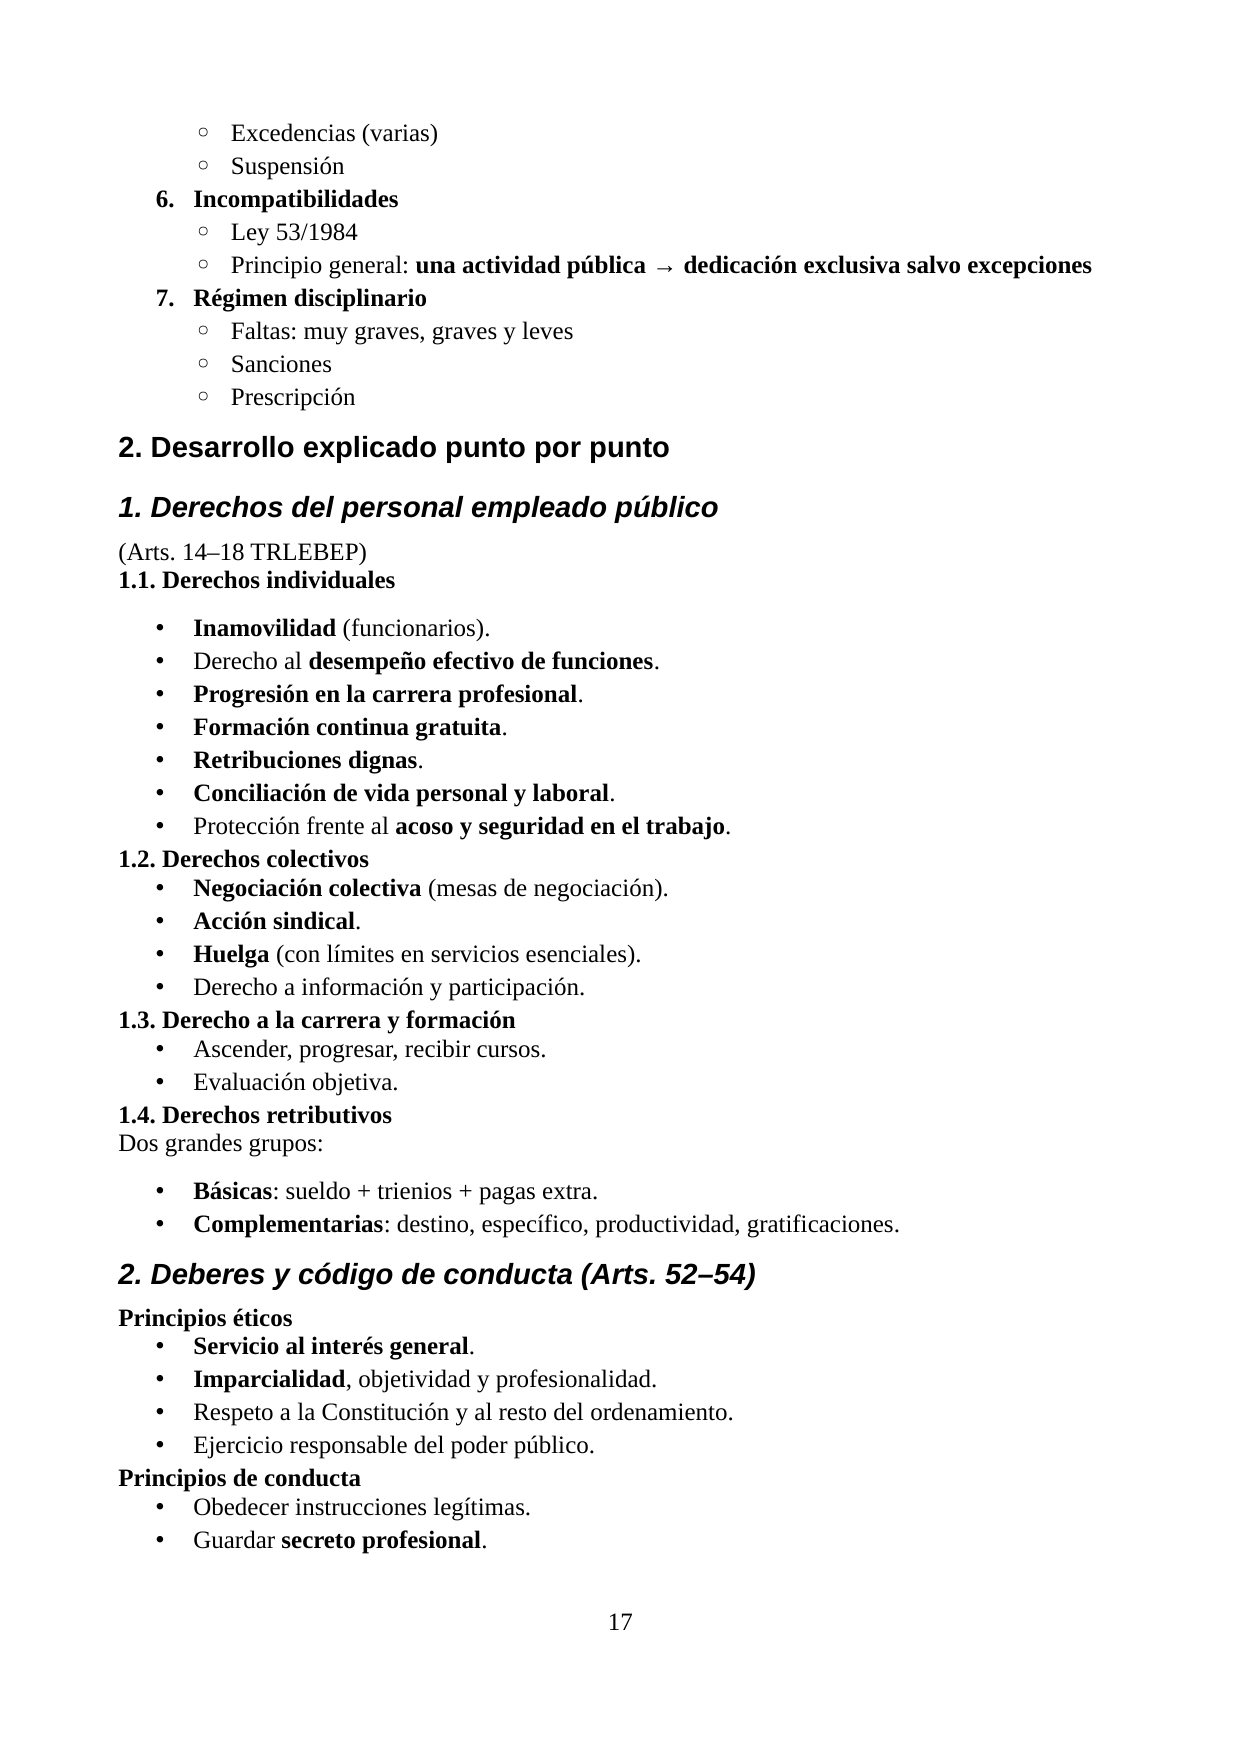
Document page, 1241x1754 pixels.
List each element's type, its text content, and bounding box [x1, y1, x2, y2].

list Negociación colectiva (mesas de negociación). [156, 873, 1122, 902]
list Evaluación objetiva. [156, 1067, 1122, 1095]
list Sanciones [193, 349, 1122, 378]
list Excedencias (varias) [193, 118, 1122, 147]
list Principio general: una actividad pública → dedicación exclusiva salvo excepciones [193, 250, 1122, 279]
text Principios de conducta [118, 1463, 1122, 1492]
list Formación continua gratuita. [156, 712, 1122, 741]
subtitle 2. Deberes y código de conducta (Arts. 52–54) [118, 1257, 1122, 1290]
text Dos grandes grupos: [118, 1128, 1122, 1157]
list Inamovilidad (funcionarios). [156, 613, 1122, 642]
list Prescripción [193, 382, 1122, 411]
subtitle 1. Derechos del personal empleado público [118, 491, 1122, 524]
subtitle 2. Desarrollo explicado punto por punto [118, 430, 1122, 463]
list Régimen disciplinario [156, 283, 1122, 312]
list Obedecer instrucciones legítimas. [156, 1492, 1122, 1521]
list Guardar secreto profesional. [156, 1525, 1122, 1554]
text 1.2. Derechos colectivos [118, 844, 1122, 873]
list Huelga (con límites en servicios esenciales). [156, 939, 1122, 968]
list Respeto a la Constitución y al resto del ordenamiento. [156, 1397, 1122, 1426]
list Conciliación de vida personal y laboral. [156, 778, 1122, 807]
text 1.4. Derechos retributivos [118, 1100, 1122, 1128]
text Principios éticos [118, 1303, 1122, 1331]
list Complementarias: destino, específico, productividad, gratificaciones. [156, 1209, 1122, 1238]
list Suspensión [193, 151, 1122, 180]
list Ascender, progresar, recibir cursos. [156, 1034, 1122, 1062]
text 1.1. Derechos individuales [118, 565, 1122, 594]
list Retribuciones dignas. [156, 745, 1122, 774]
list Imparcialidad, objetividad y profesionalidad. [156, 1364, 1122, 1393]
text (Arts. 14–18 TRLEBEP) [118, 537, 1122, 565]
list Servicio al interés general. [156, 1331, 1122, 1360]
list Derecho a información y participación. [156, 972, 1122, 1001]
list Derecho al desempeño efectivo de funciones. [156, 646, 1122, 675]
list Progresión en la carrera profesional. [156, 679, 1122, 708]
text 1.3. Derecho a la carrera y formación [118, 1005, 1122, 1034]
list Ejercicio responsable del poder público. [156, 1431, 1122, 1459]
list Básicas: sueldo + trienios + pagas extra. [156, 1176, 1122, 1205]
list Acción sindical. [156, 906, 1122, 934]
list Protección frente al acoso y seguridad en el trabajo. [156, 811, 1122, 840]
list Faltas: muy graves, graves y leves [193, 316, 1122, 345]
list Ley 53/1984 [193, 217, 1122, 246]
list Incompatibilidades [156, 184, 1122, 213]
